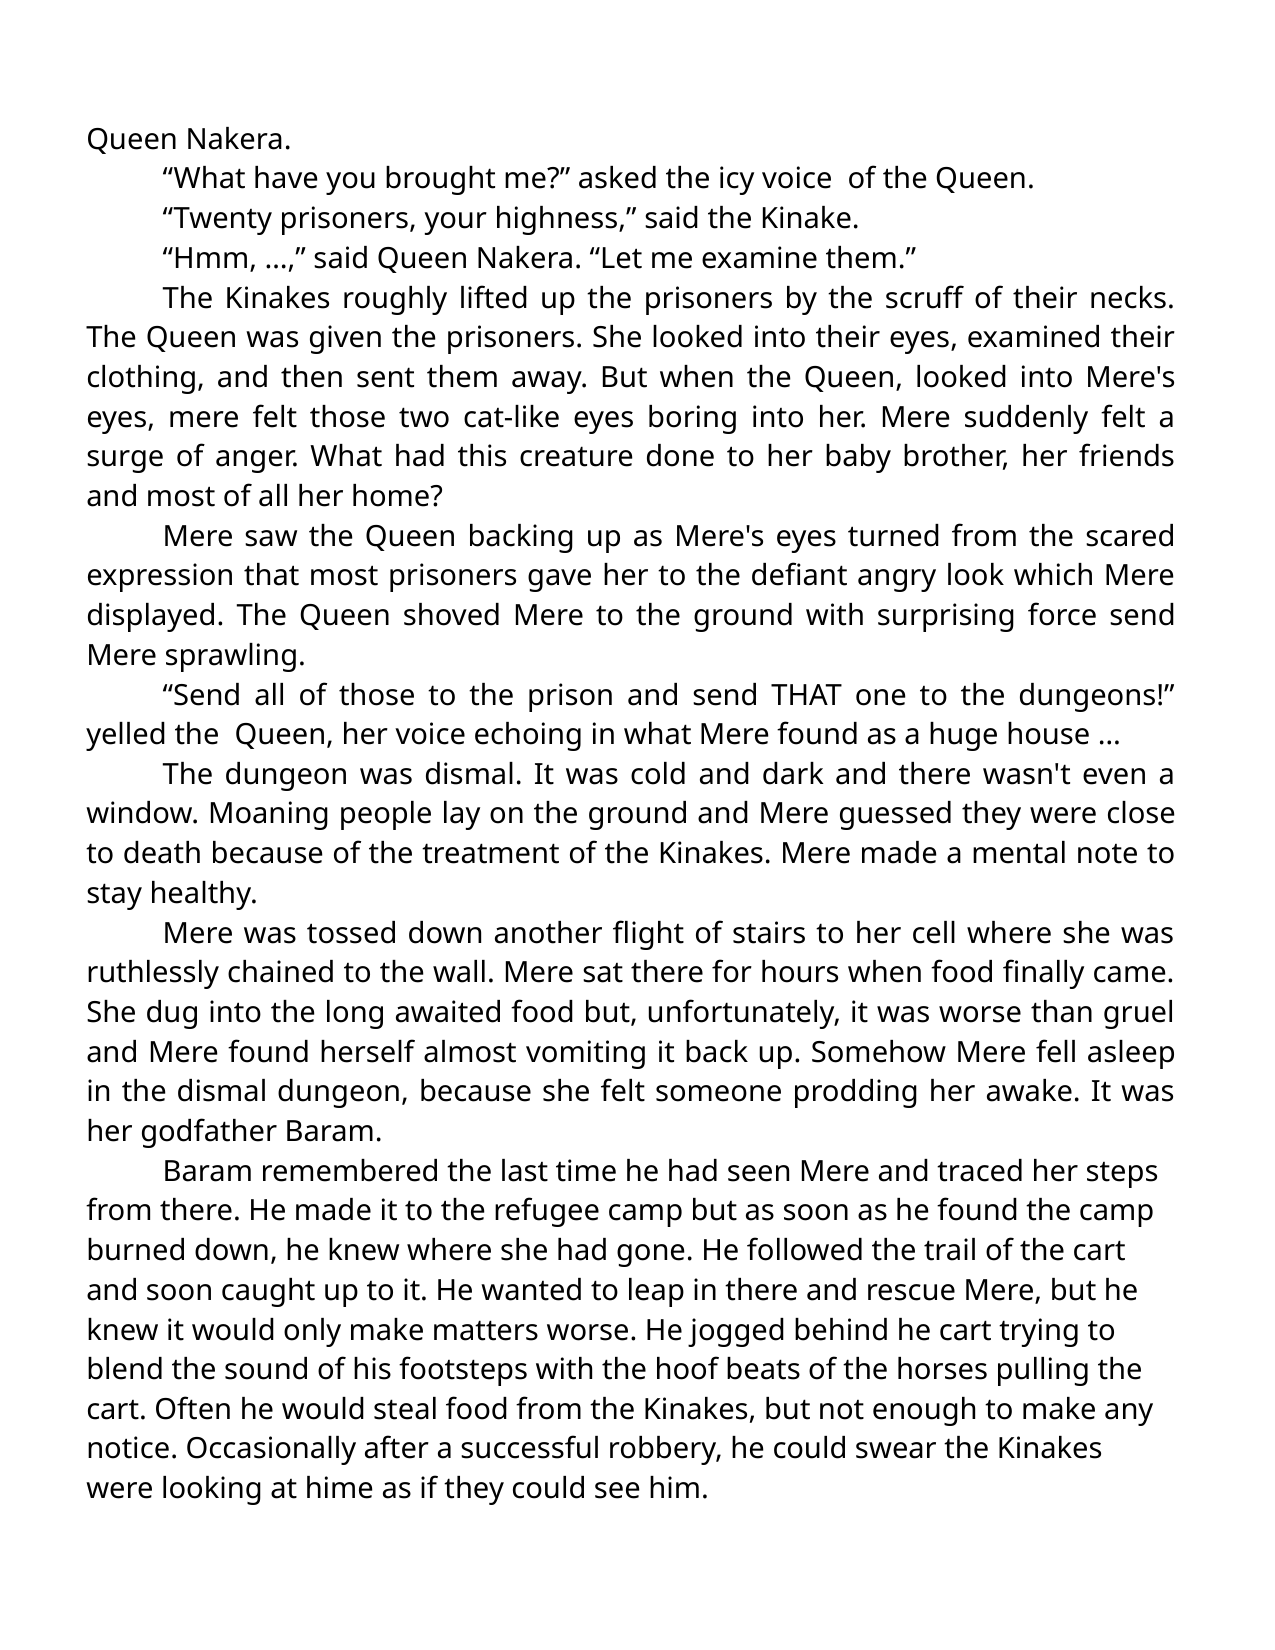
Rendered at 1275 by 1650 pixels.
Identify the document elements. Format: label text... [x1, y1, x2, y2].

text Mere saw the Queen backing up as Mere's eyes turned from the scared expression that most prisoners gave her to the defiant angry look which Mere displayed. The Queen shoved Mere to the ground with surprising force send Mere sprawling. [86, 515, 1177, 674]
text The dungeon was dismal. It was cold and dark and there wasn't even a window. Moaning people lay on the ground and Mere guessed they were close to death because of the treatment of the Kinakes. Mere made a mental note to stay healthy. [86, 753, 1177, 912]
text “Twenty prisoners, your highness,” said the Kinake. [86, 197, 1177, 237]
text “What have you brought me?” asked the icy voice of the Queen. [86, 158, 1177, 197]
text “Send all of those to the prison and send THAT one to the dungeons!” yelled the Queen, her voice echoing in what Mere found as a huge house … [86, 674, 1177, 753]
text Mere was tossed down another flight of stairs to her cell where she was ruthlessly chained to the wall. Mere sat there for hours when food finally came. She dug into the long awaited food but, unfortunately, it was worse than gruel and Mere found herself almost vomiting it back up. Somehow Mere fell asleep in the dismal dungeon, because she felt someone prodding her awake. It was her godfather Baram. [86, 912, 1177, 1150]
text Baram remembered the last time he had seen Mere and traced her steps from there. He made it to the refugee camp but as soon as he found the camp burned down, he knew where she had gone. He followed the trail of the cart and soon caught up to it. He wanted to leap in there and rescue Mere, but he knew it would only make matters worse. He jogged behind he cart trying to blend the sound of his footsteps with the hoof beats of the horses pulling the cart. Often he would steal food from the Kinakes, but not enough to make any notice. Occasionally after a successful robbery, he could swear the Kinakes were looking at hime as if they could see him. [86, 1150, 1177, 1507]
text The Kinakes roughly lifted up the prisoners by the scruff of their necks. The Queen was given the prisoners. She looked into their eyes, examined their clothing, and then sent them away. But when the Queen, looked into Mere's eyes, mere felt those two cat-like eyes boring into her. Mere suddenly felt a surge of anger. What had this creature done to her baby brother, her friends and most of all her home? [86, 277, 1177, 515]
text Queen Nakera. [86, 118, 1177, 158]
text “Hmm, …,” said Queen Nakera. “Let me examine them.” [86, 237, 1177, 277]
